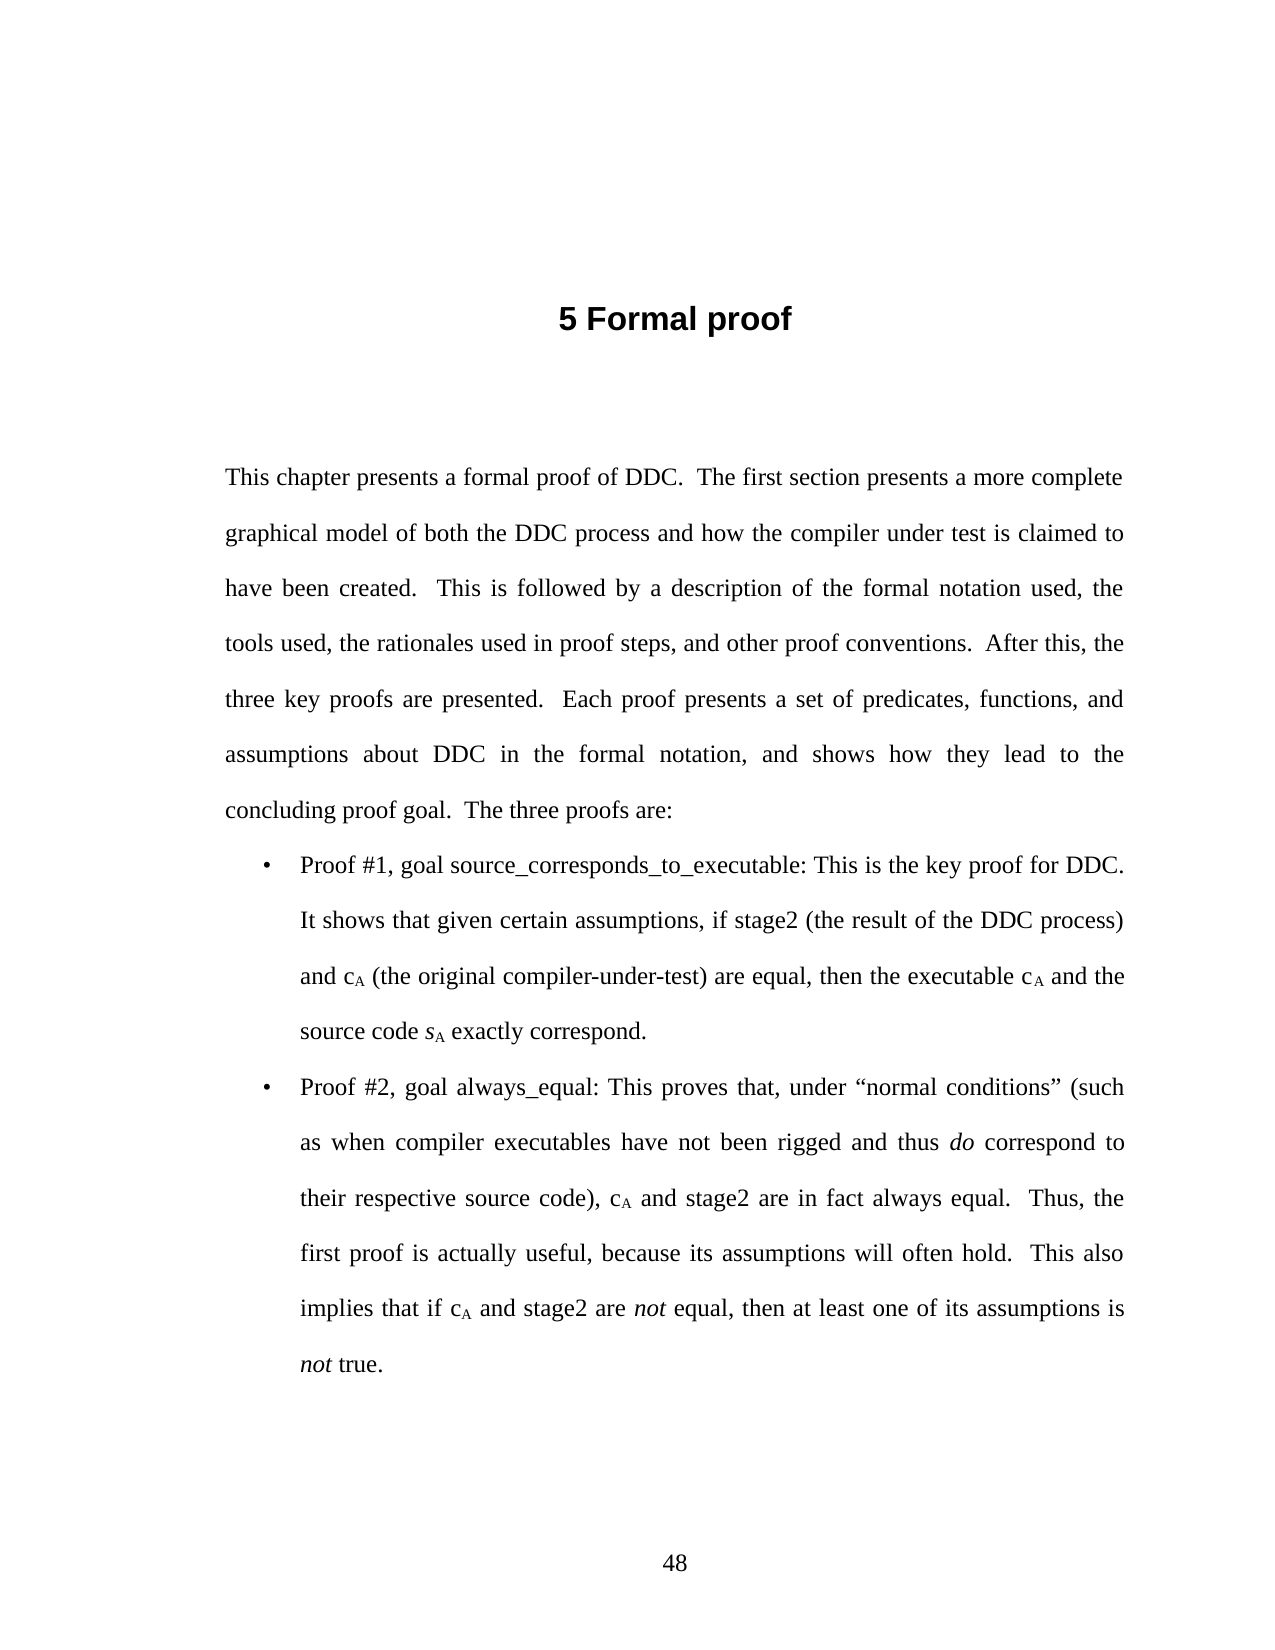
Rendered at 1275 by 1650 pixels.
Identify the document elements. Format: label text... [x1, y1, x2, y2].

text This chapter presents a formal proof of DDC. The first section presents a more complete graphical model of both the DDC process and how the compiler under test is claimed to have been created. This is followed by a description of the formal notation used, the tools used, the rationales used in proof steps, and other proof conventions. After this, the three key proofs are presented. Each proof presents a set of predicates, functions, and assumptions about DDC in the formal notation, and shows how they lead to the concluding proof goal. The three proofs are: [225, 463, 1125, 823]
list Proof #1, goal source_corresponds_to_executable: This is the key proof for DDC. It shows that given certain assumptions, if stage2 (the result of the DDC process) and cA (the original compiler-under-test) are equal, then the executable cA and the source code sA exactly correspond. [262, 851, 1125, 1045]
subtitle Formal proof [225, 300, 1125, 337]
list Proof #2, goal always_equal: This proves that, under “normal conditions” (such as when compiler executables have not been rigged and thus do correspond to their respective source code), cA and stage2 are in fact always equal. Thus, the first proof is actually useful, because its assumptions will often hold. This also implies that if cA and stage2 are not equal, then at least one of its assumptions is not true. [262, 1073, 1125, 1378]
